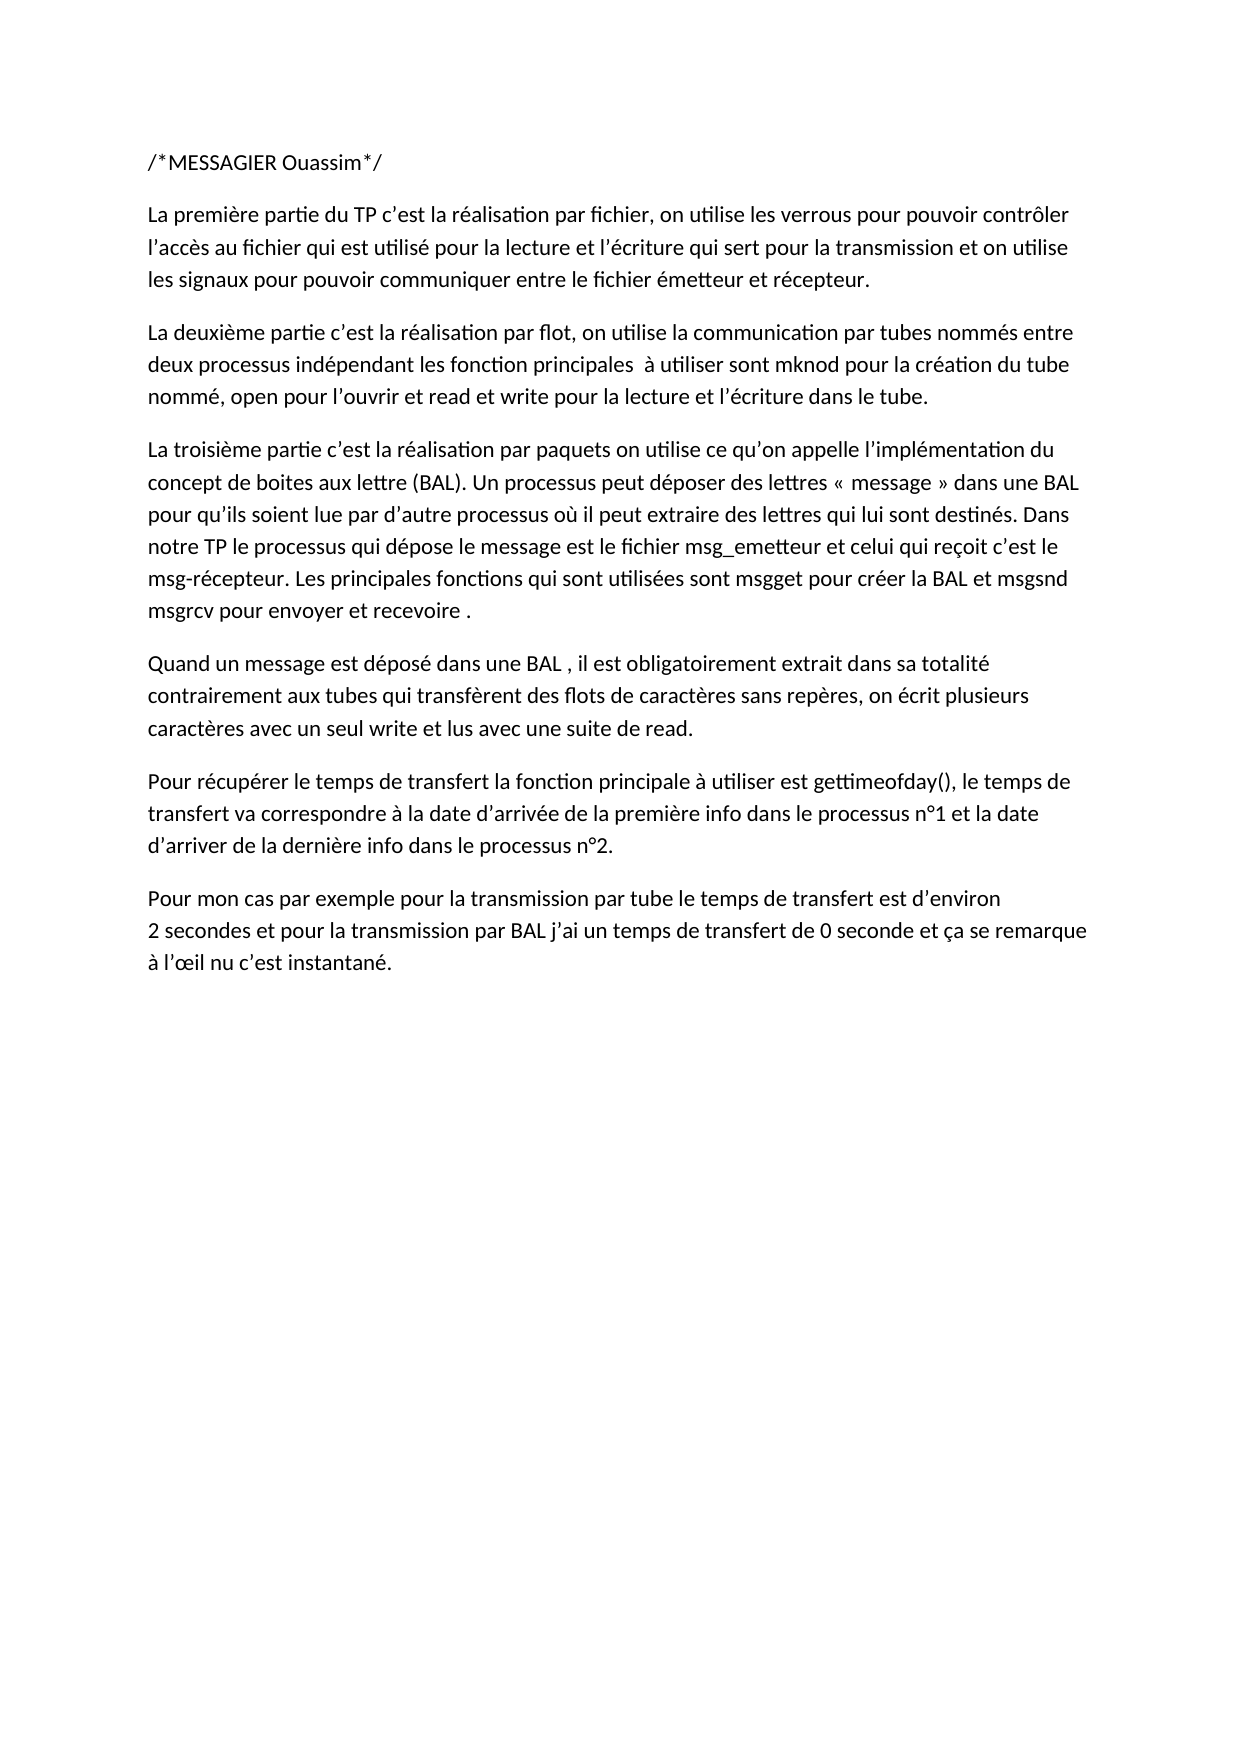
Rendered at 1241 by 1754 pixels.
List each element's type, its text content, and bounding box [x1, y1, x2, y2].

text Pour récupérer le temps de transfert la fonction principale à utiliser est gettimeofday(), le temps de transfert va correspondre à la date d’arrivée de la première info dans le processus n°1 et la date d’arriver de la dernière info dans le processus n°2. [148, 767, 1093, 859]
text La troisième partie c’est la réalisation par paquets on utilise ce qu’on appelle l’implémentation du concept de boites aux lettre (BAL). Un processus peut déposer des lettres « message » dans une BAL pour qu’ils soient lue par d’autre processus où il peut extraire des lettres qui lui sont destinés. Dans notre TP le processus qui dépose le message est le fichier msg_emetteur et celui qui reçoit c’est le msg-récepteur. Les principales fonctions qui sont utilisées sont msgget pour créer la BAL et msgsnd msgrcv pour envoyer et recevoire . [148, 435, 1093, 624]
text La première partie du TP c’est la réalisation par fichier, on utilise les verrous pour pouvoir contrôler l’accès au fichier qui est utilisé pour la lecture et l’écriture qui sert pour la transmission et on utilise les signaux pour pouvoir communiquer entre le fichier émetteur et récepteur. [148, 201, 1093, 293]
text Pour mon cas par exemple pour la transmission par tube le temps de transfert est d’environ 2 secondes et pour la transmission par BAL j’ai un temps de transfert de 0 seconde et ça se remarque à l’œil nu c’est instantané. [148, 884, 1093, 977]
text /*MESSAGIER Ouassim*/ [148, 148, 1093, 176]
text La deuxième partie c’est la réalisation par flot, on utilise la communication par tubes nommés entre deux processus indépendant les fonction principales à utiliser sont mknod pour la création du tube nommé, open pour l’ouvrir et read et write pour la lecture et l’écriture dans le tube. [148, 318, 1093, 410]
text Quand un message est déposé dans une BAL , il est obligatoirement extrait dans sa totalité contrairement aux tubes qui transfèrent des flots de caractères sans repères, on écrit plusieurs caractères avec un seul write et lus avec une suite de read. [148, 649, 1093, 742]
